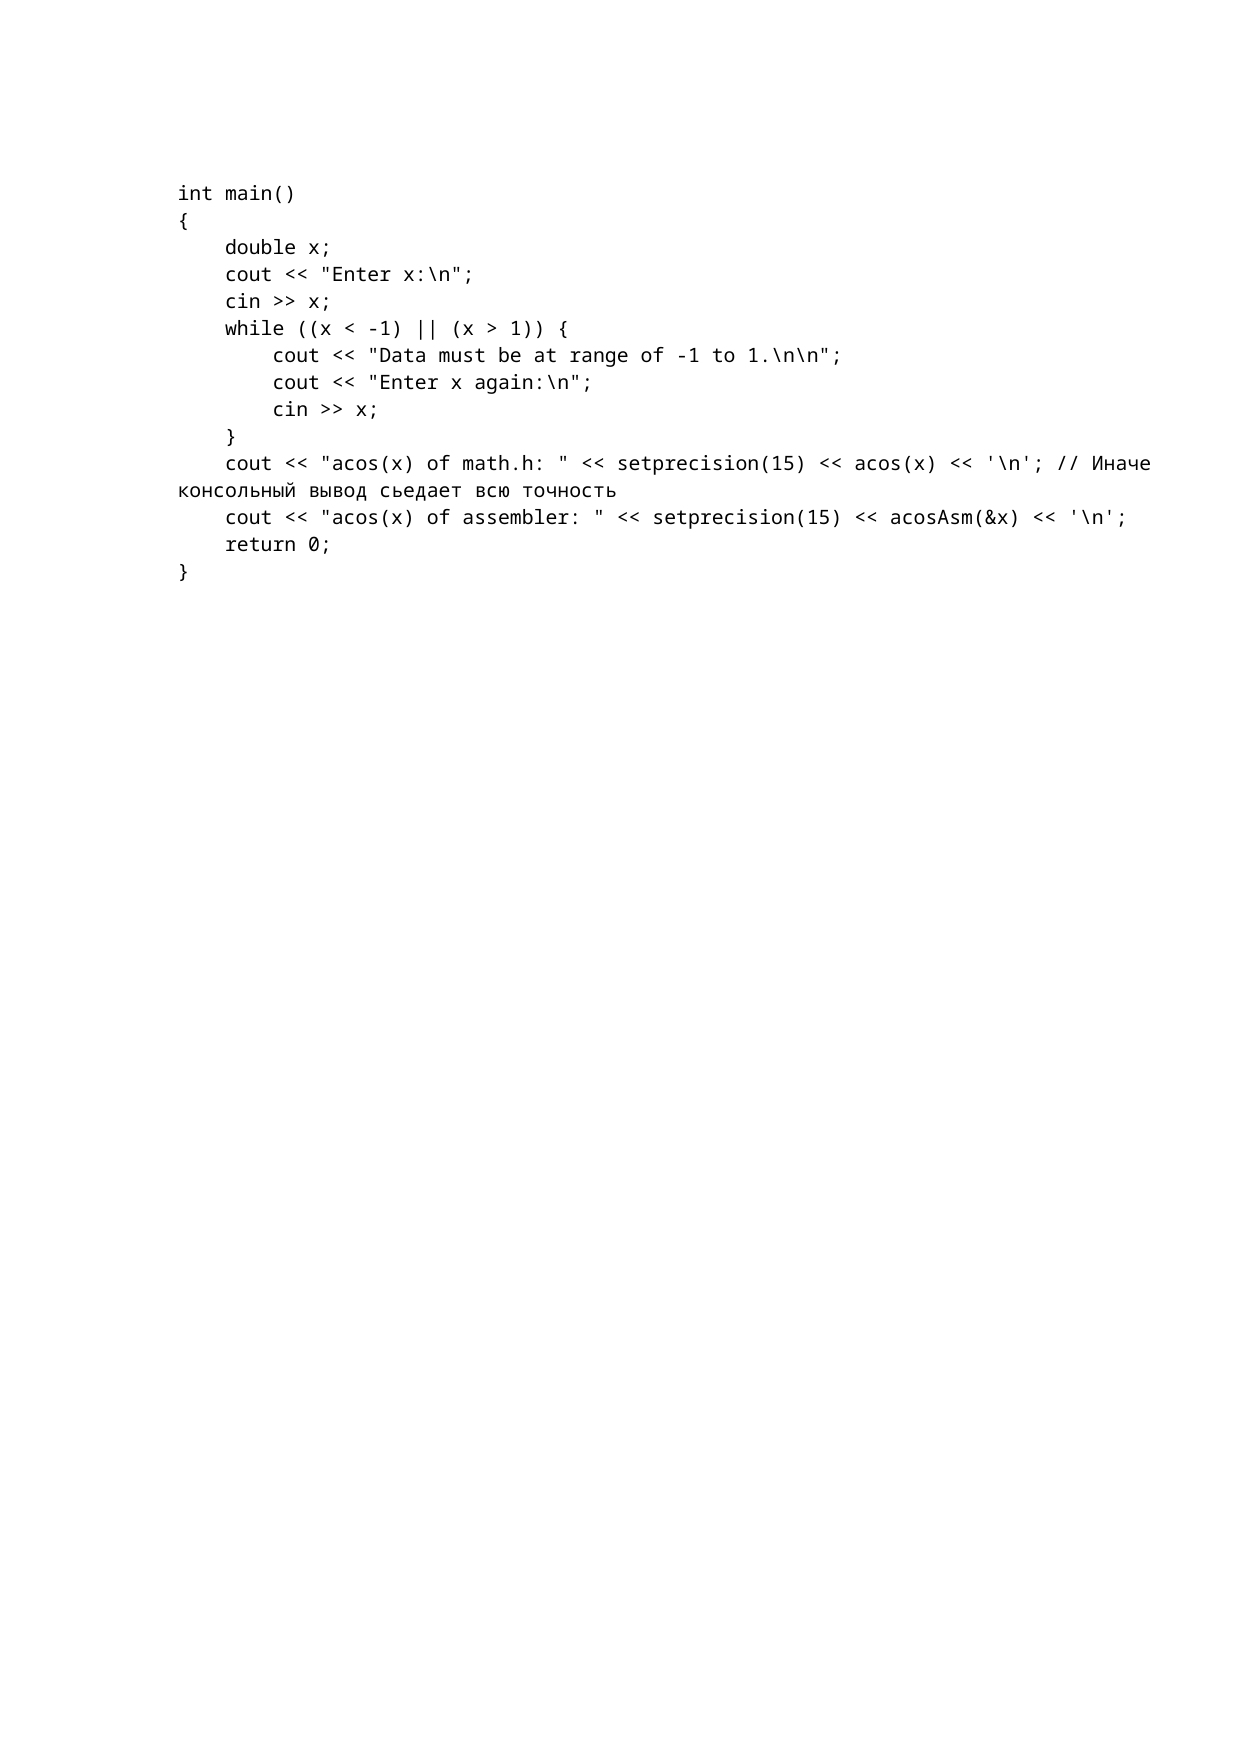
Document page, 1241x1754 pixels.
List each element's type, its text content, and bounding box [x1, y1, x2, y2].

text return 0; [177, 530, 1152, 557]
text cout << "acos(x) of assembler: " << setprecision(15) << acosAsm(&x) << '\n'; [177, 503, 1152, 530]
text cout << "Enter x:\n"; [177, 260, 1152, 287]
text cout << "Enter x again:\n"; [177, 368, 1152, 395]
text double x; [177, 233, 1152, 260]
text cout << "Data must be at range of -1 to 1.\n\n"; [177, 341, 1152, 368]
text { [177, 206, 1152, 233]
text cout << "acos(x) of math.h: " << setprecision(15) << acos(x) << '\n'; // Иначе консольный вывод сьедает всю точность [177, 449, 1152, 503]
text cin >> x; [177, 395, 1152, 422]
text } [177, 557, 1152, 584]
text int main() [177, 179, 1152, 206]
text cin >> x; [177, 287, 1152, 314]
text while ((x < -1) || (x > 1)) { [177, 314, 1152, 341]
text } [177, 422, 1152, 449]
